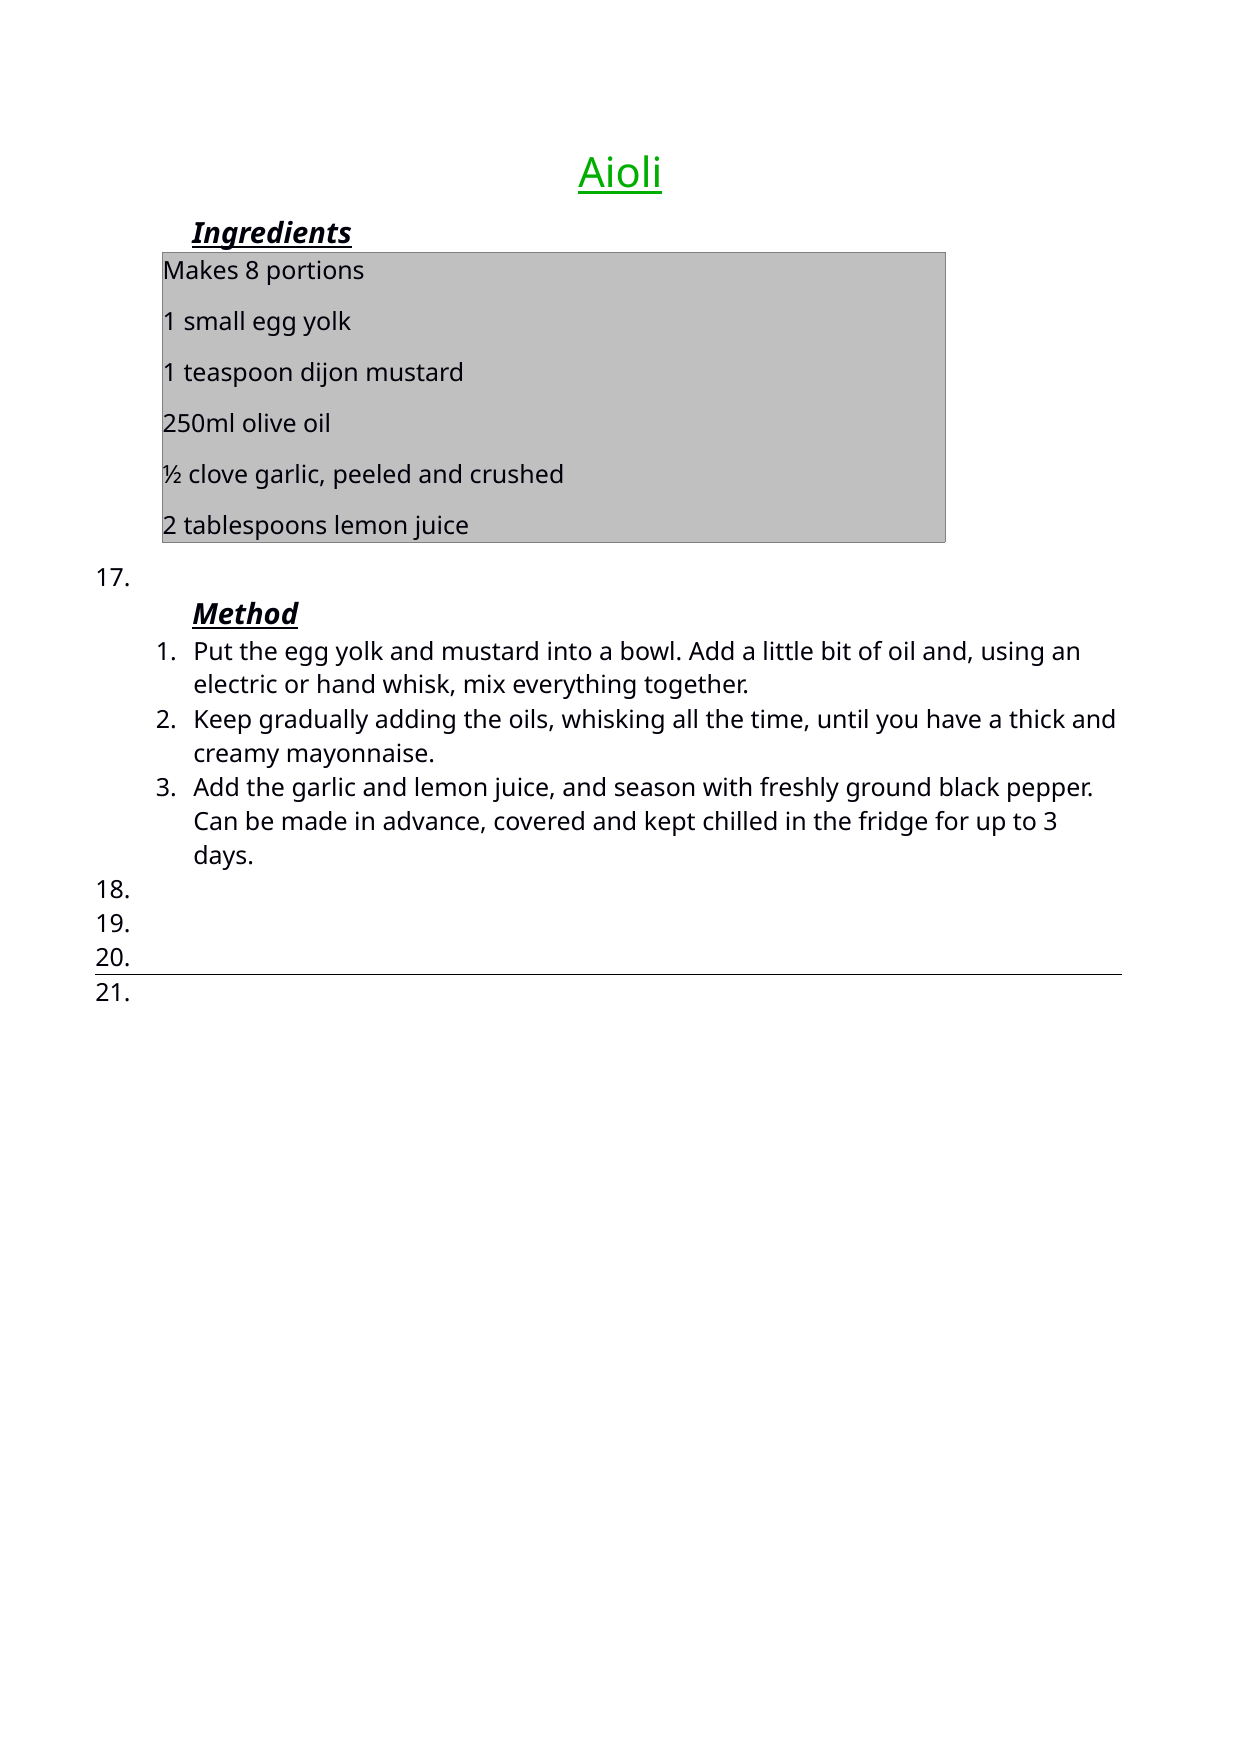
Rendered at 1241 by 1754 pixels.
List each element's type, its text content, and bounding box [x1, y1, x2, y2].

text 1 small egg yolk [163, 303, 945, 338]
list Keep gradually adding the oils, whisking all the time, until you have a thick and creamy mayonnaise. [156, 701, 1122, 769]
list Add the garlic and lemon juice, and season with freshly ground black pepper. Can be made in advance, covered and kept chilled in the fridge for up to 3 days. [156, 769, 1122, 872]
text 1 teaspoon dijon mustard [163, 354, 945, 389]
list Put the egg yolk and mustard into a bowl. Add a little bit of oil and, using an electric or hand whisk, mix everything together. [156, 633, 1122, 701]
subtitle Aioli [118, 143, 1122, 200]
subtitle Ingredients [192, 212, 1122, 252]
text Makes 8 portions [163, 253, 945, 287]
text 250ml olive oil [163, 405, 945, 440]
text ½ clove garlic, peeled and crushed [163, 456, 945, 491]
subtitle Method [192, 593, 1122, 633]
text 2 tablespoons lemon juice [163, 507, 945, 542]
